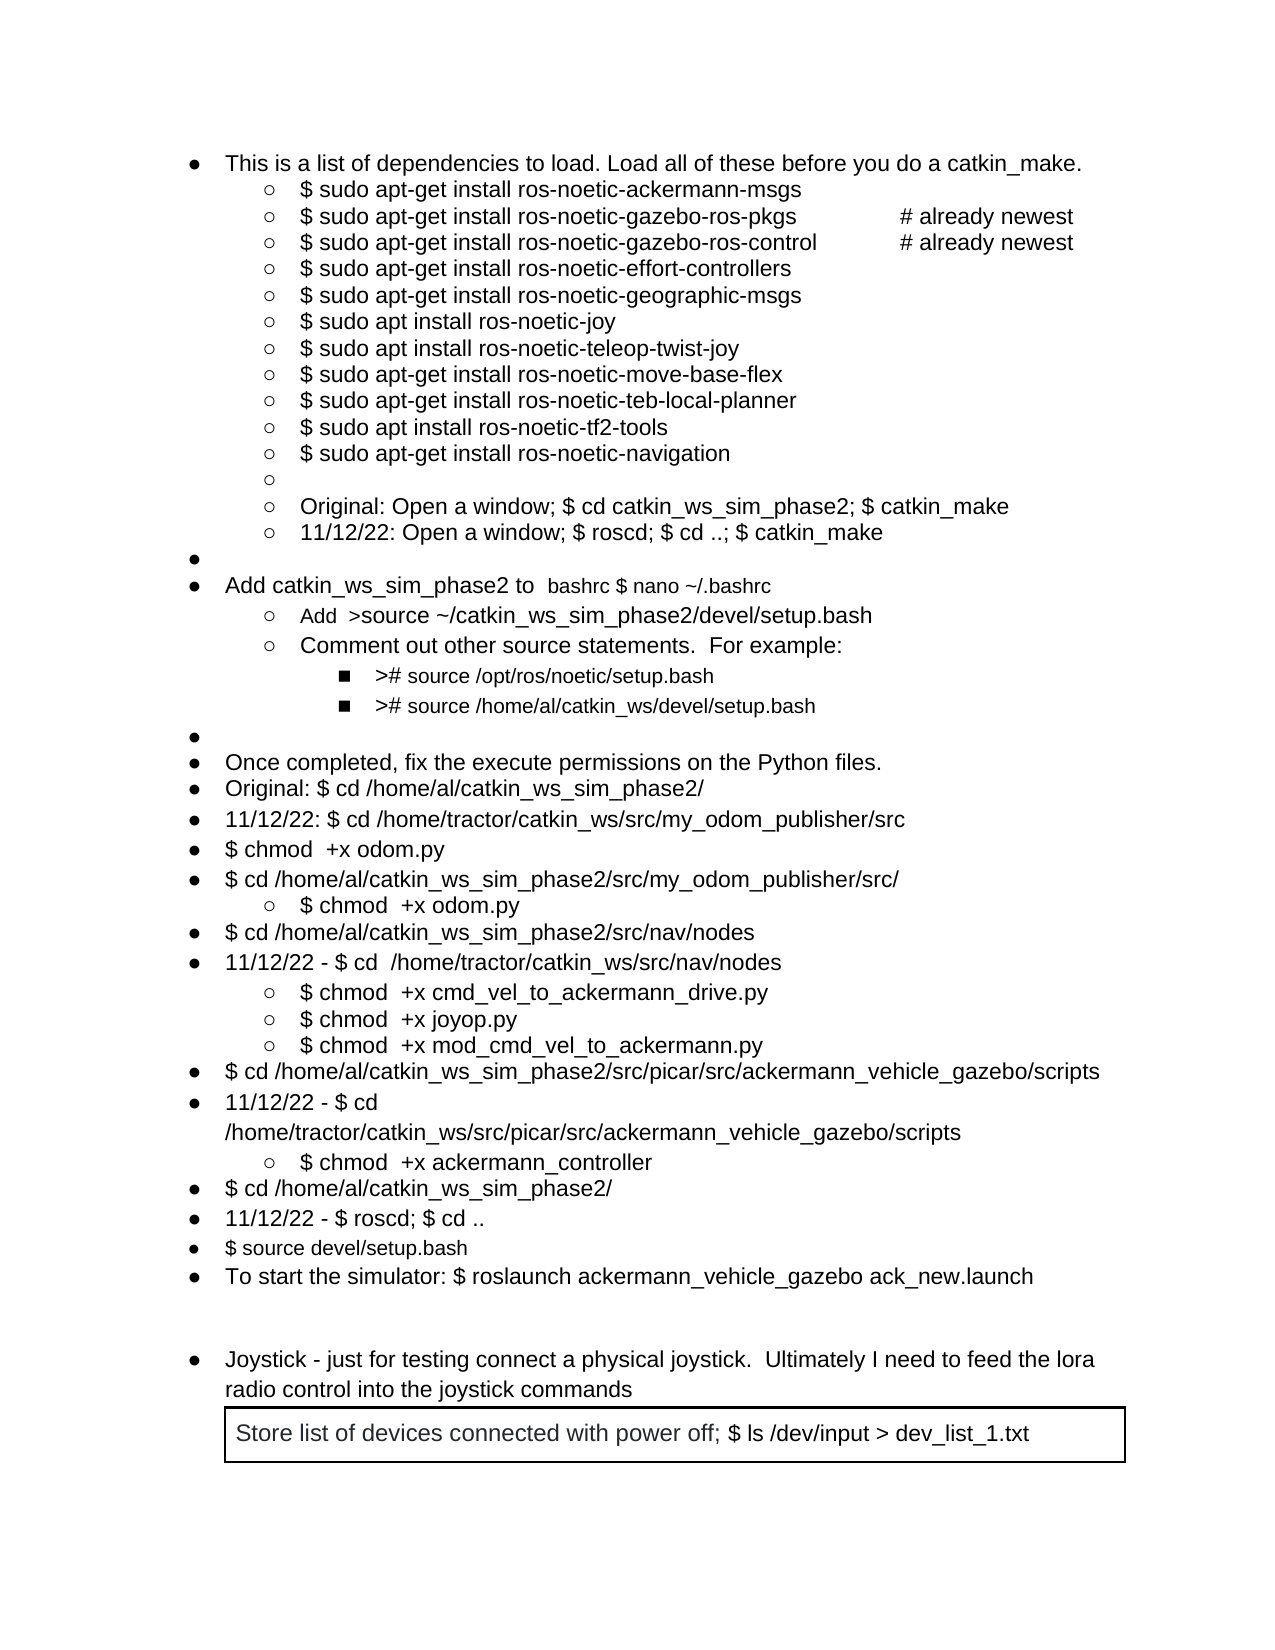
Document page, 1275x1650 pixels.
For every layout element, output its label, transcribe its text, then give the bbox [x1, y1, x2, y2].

list $ sudo apt install ros-noetic-teleop-twist-joy [262, 334, 1125, 361]
list $ chmod +x odom.py [262, 892, 1125, 919]
list $ cd /home/al/catkin_ws_sim_phase2/src/nav/nodes [187, 919, 1125, 945]
list $ chmod +x cmd_vel_to_ackermann_drive.py [262, 979, 1125, 1006]
list $ chmod +x ackermann_controller [262, 1149, 1125, 1175]
list To start the simulator: $ roslaunch ackermann_vehicle_gazebo ack_new.launch [187, 1263, 1125, 1289]
list Once completed, fix the execute permissions on the Python files. [187, 749, 1125, 775]
list $ cd /home/al/catkin_ws_sim_phase2/ [187, 1175, 1125, 1202]
list $ sudo apt-get install ros-noetic-effort-controllers [262, 255, 1125, 282]
list Original: Open a window; $ cd catkin_ws_sim_phase2; $ catkin_make [262, 493, 1125, 519]
list Comment out other source statements. For example: [262, 632, 1125, 658]
list $ sudo apt-get install ros-noetic-gazebo-ros-pkgs # already newest [262, 203, 1125, 229]
list This is a list of dependencies to load. Load all of these before you do a catkin_make. [187, 150, 1125, 176]
list $ sudo apt-get install ros-noetic-navigation [262, 440, 1125, 466]
list $ cd /home/al/catkin_ws_sim_phase2/src/picar/src/ackermann_vehicle_gazebo/scripts [187, 1058, 1125, 1084]
list $ source devel/setup.bash [187, 1236, 1125, 1259]
list $ chmod +x joyop.py [262, 1006, 1125, 1032]
list ># source /home/al/catkin_ws/devel/setup.bash [337, 692, 1125, 719]
list Add >source ~/catkin_ws_sim_phase2/devel/setup.bash [262, 602, 1125, 628]
list ># source /opt/ros/noetic/setup.bash [337, 662, 1125, 689]
list 11/12/22 - $ cd /home/tractor/catkin_ws/src/picar/src/ackermann_vehicle_gazebo/scripts [187, 1088, 1125, 1145]
list $ chmod +x odom.py [187, 836, 1125, 862]
list $ sudo apt-get install ros-noetic-gazebo-ros-control # already newest [262, 229, 1125, 255]
list $ chmod +x mod_cmd_vel_to_ackermann.py [262, 1032, 1125, 1058]
list Add catkin_ws_sim_phase2 to bashrc $ nano ~/.bashrc [187, 572, 1125, 598]
table_header Store list of devices connected with power off; $ ls /dev/input > dev_list_1.txt [226, 1409, 1124, 1461]
list 11/12/22: Open a window; $ roscd; $ cd ..; $ catkin_make [262, 519, 1125, 545]
list Joystick - just for testing connect a physical joystick. Ultimately I need to feed the lora radio control into the joystick commands [187, 1346, 1125, 1403]
list $ sudo apt-get install ros-noetic-geographic-msgs [262, 282, 1125, 308]
list $ sudo apt-get install ros-noetic-ackermann-msgs [262, 176, 1125, 203]
list $ sudo apt install ros-noetic-tf2-tools [262, 413, 1125, 440]
list $ sudo apt-get install ros-noetic-teb-local-planner [262, 387, 1125, 413]
list 11/12/22: $ cd /home/tractor/catkin_ws/src/my_odom_publisher/src [187, 806, 1125, 832]
list $ sudo apt-get install ros-noetic-move-base-flex [262, 361, 1125, 387]
list $ cd /home/al/catkin_ws_sim_phase2/src/my_odom_publisher/src/ [187, 866, 1125, 892]
list 11/12/22 - $ roscd; $ cd .. [187, 1205, 1125, 1232]
list 11/12/22 - $ cd /home/tractor/catkin_ws/src/nav/nodes [187, 949, 1125, 975]
list Original: $ cd /home/al/catkin_ws_sim_phase2/ [187, 775, 1125, 802]
list $ sudo apt install ros-noetic-joy [262, 308, 1125, 334]
